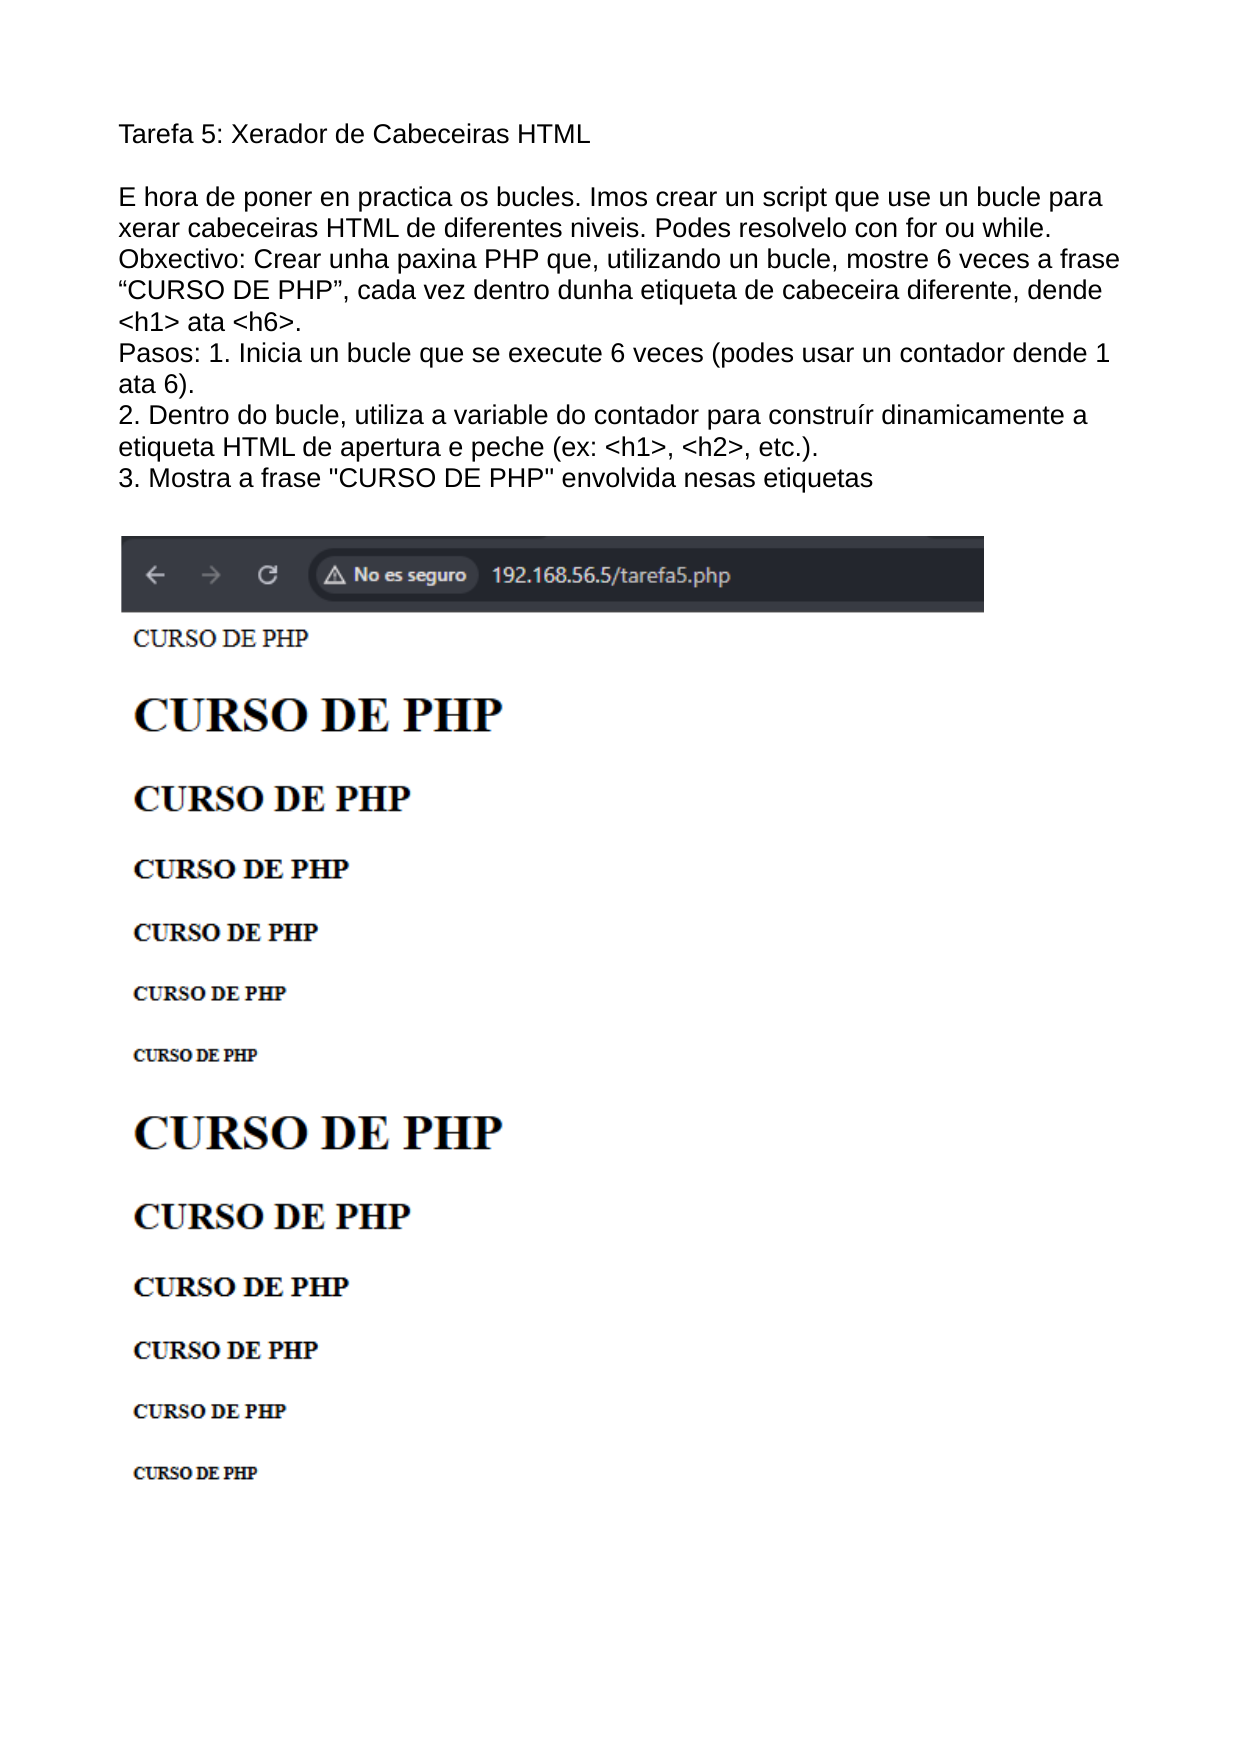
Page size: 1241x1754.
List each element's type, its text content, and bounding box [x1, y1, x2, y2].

text Pasos: 1. Inicia un bucle que se execute 6 veces (podes usar un contador dende 1 ata 6). [118, 337, 1122, 399]
text Tarefa 5: Xerador de Cabeceiras HTML [118, 118, 1122, 149]
text 3. Mostra a frase "CURSO DE PHP" envolvida nesas etiquetas [118, 462, 1122, 493]
picture [121, 536, 984, 1500]
text E hora de poner en practica os bucles. Imos crear un script que use un bucle para xerar cabeceiras HTML de diferentes niveis. Podes resolvelo con for ou while. Obxectivo: Crear unha paxina PHP que, utilizando un bucle, mostre 6 veces a frase “CURSO DE PHP”, cada vez dentro dunha etiqueta de cabeceira diferente, dende <h1> ata <h6>. [118, 181, 1122, 337]
text 2. Dentro do bucle, utiliza a variable do contador para construír dinamicamente a etiqueta HTML de apertura e peche (ex: <h1>, <h2>, etc.). [118, 399, 1122, 462]
